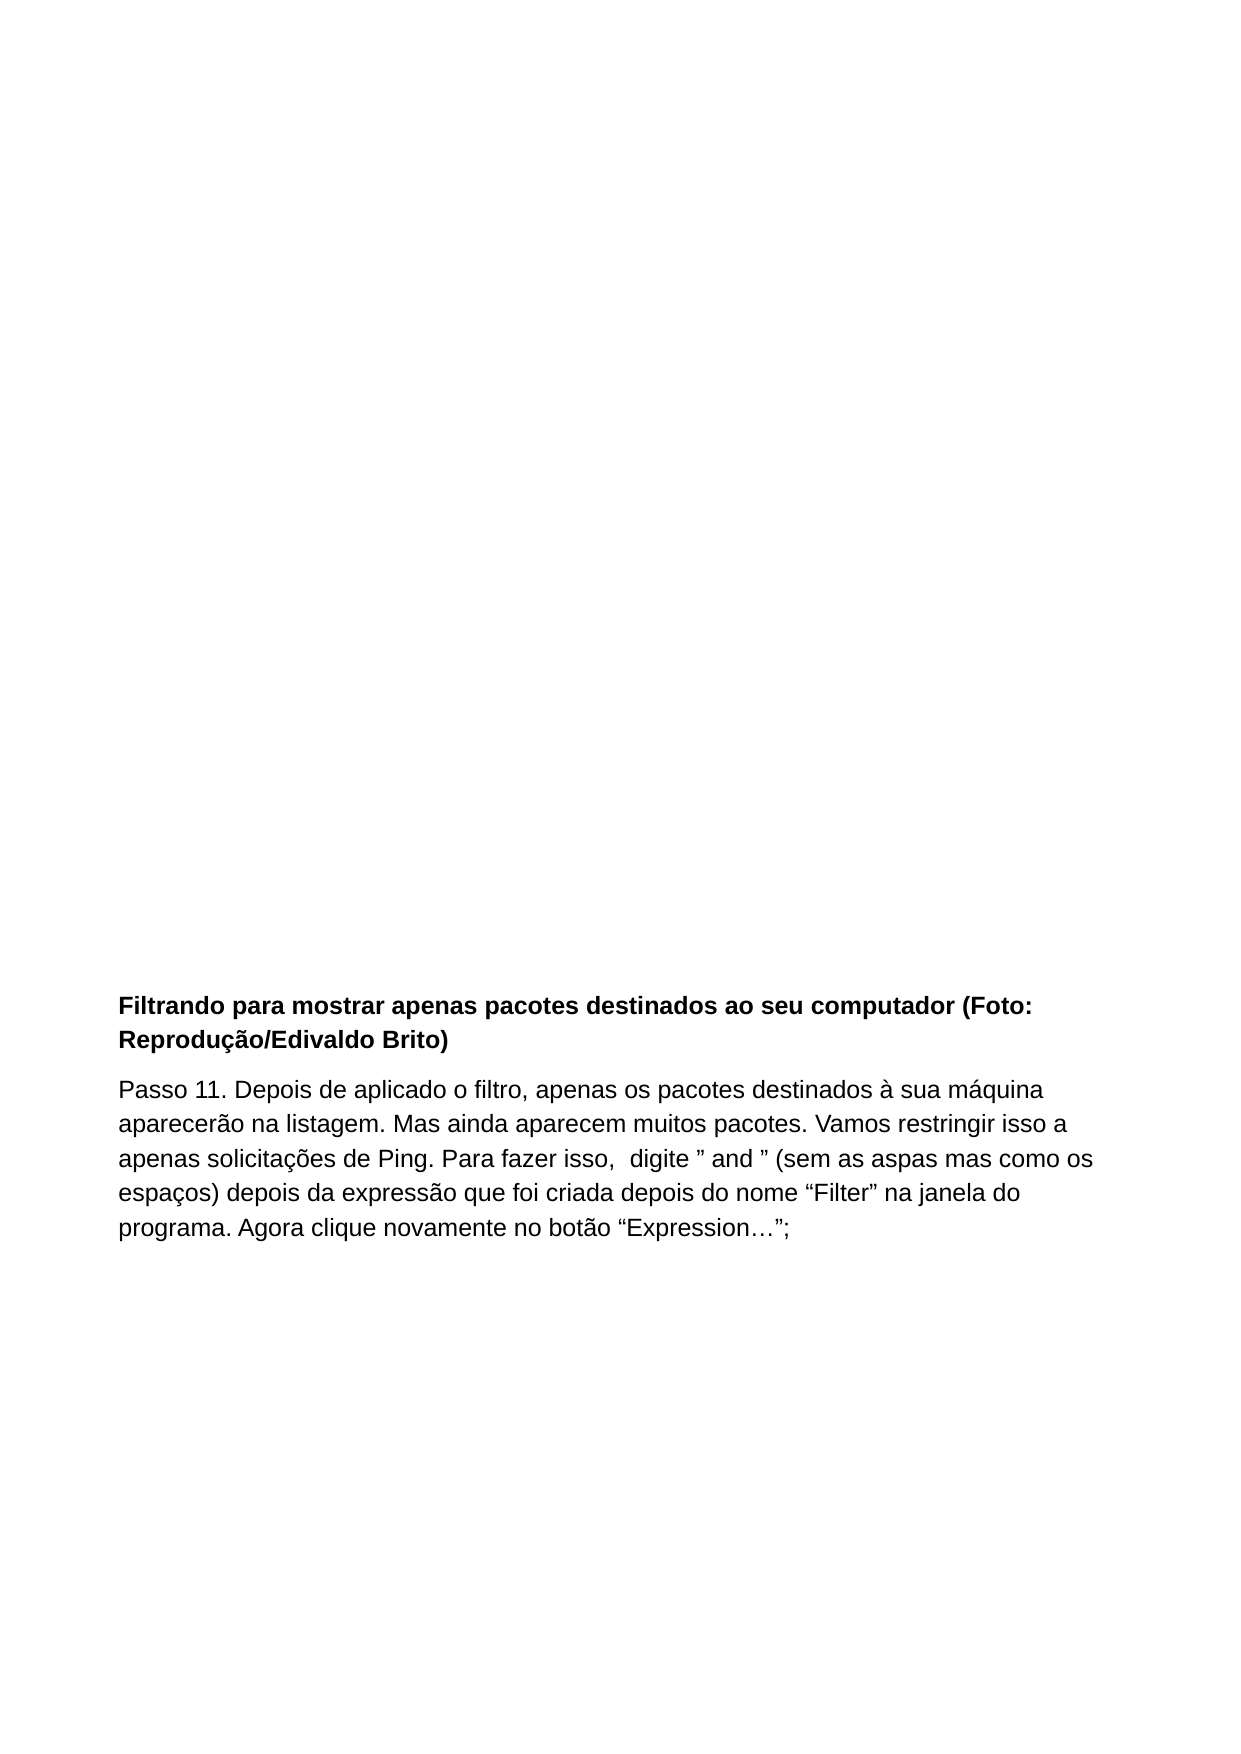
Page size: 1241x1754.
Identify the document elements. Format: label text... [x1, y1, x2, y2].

text Passo 11. Depois de aplicado o filtro, apenas os pacotes destinados à sua máquina aparecerão na listagem. Mas ainda aparecem muitos pacotes. Vamos restringir isso a apenas solicitações de Ping. Para fazer isso, digite ” and ” (sem as aspas mas como os espaços) depois da expressão que foi criada depois do nome “Filter” na janela do programa. Agora clique novamente no botão “Expression…”; [118, 1074, 1122, 1241]
text Filtrando para mostrar apenas pacotes destinados ao seu computador (Foto: Reprodução/Edivaldo Brito) [118, 118, 1122, 1054]
